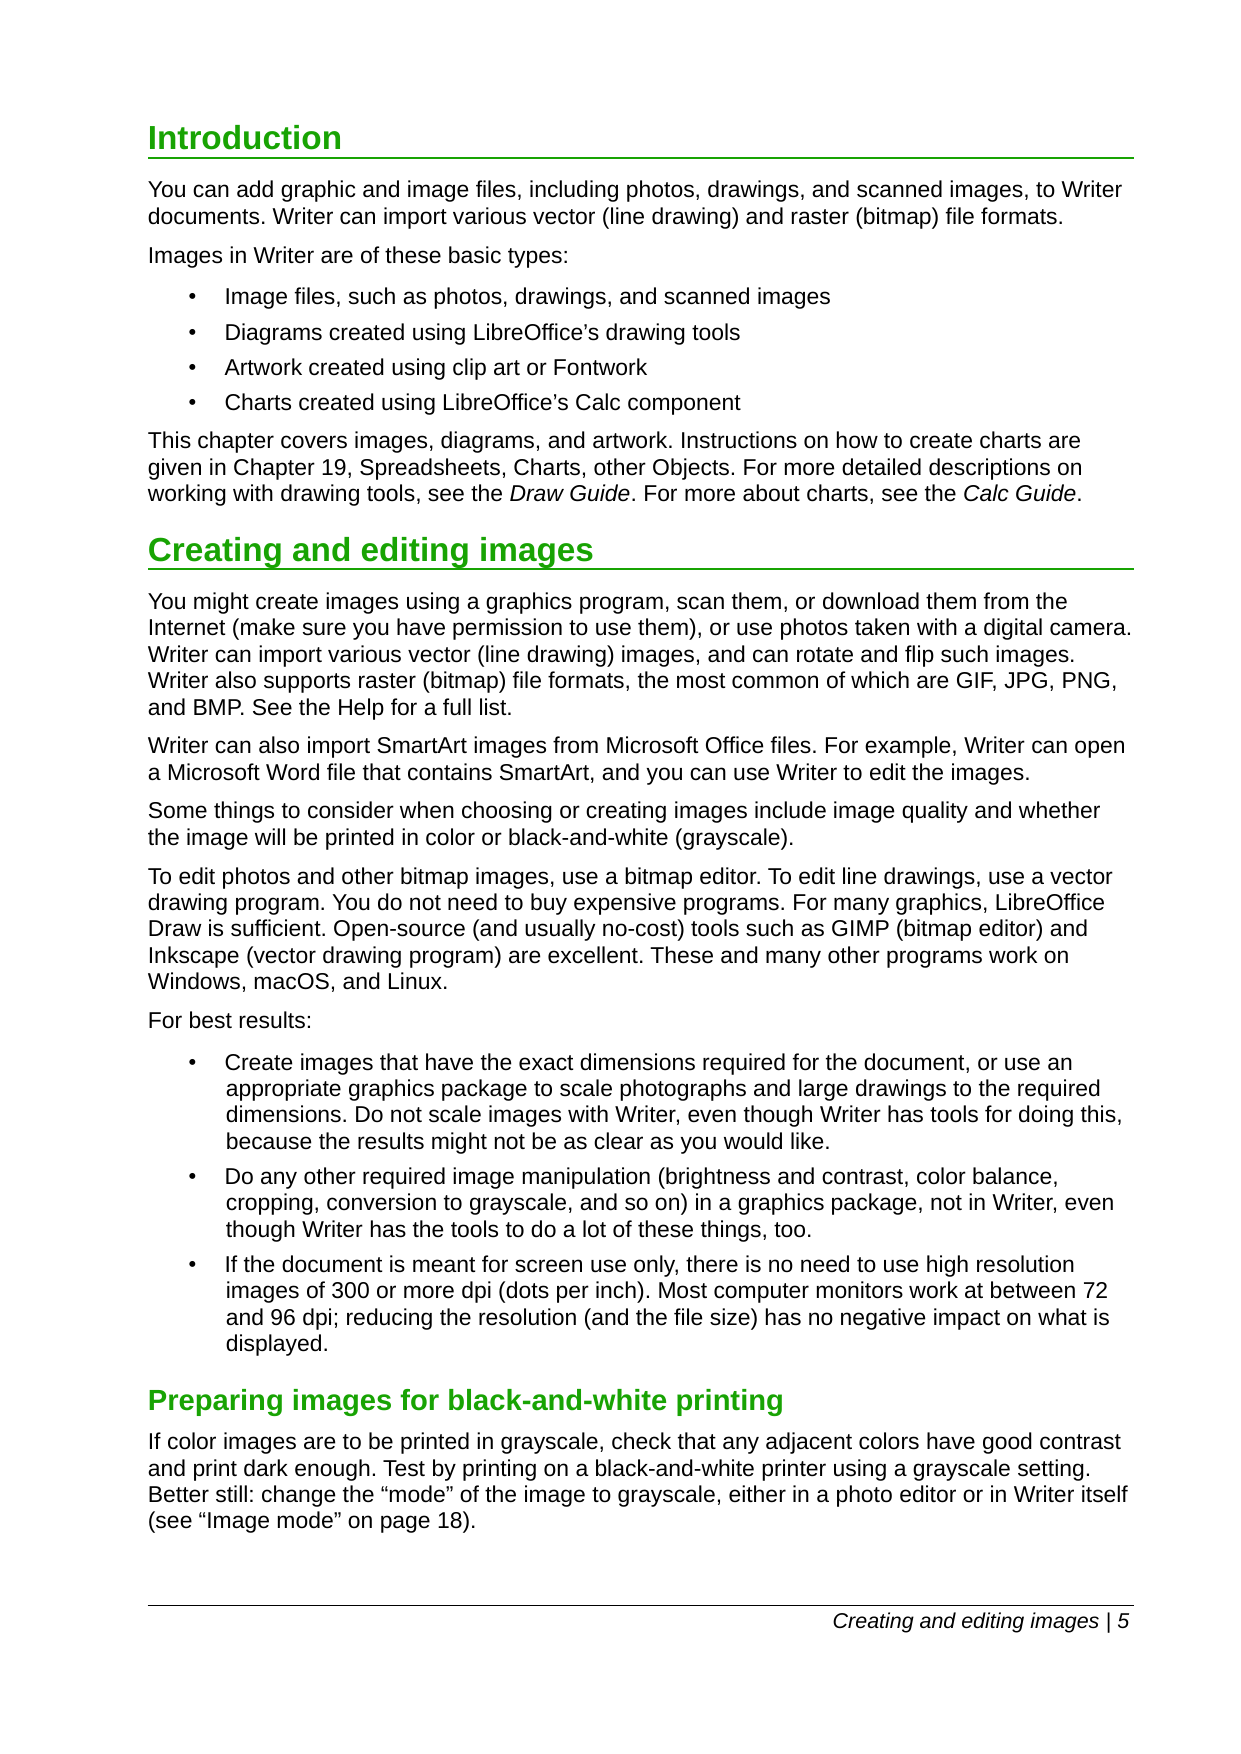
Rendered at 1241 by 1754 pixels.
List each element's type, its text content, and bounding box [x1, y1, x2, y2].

text Some things to consider when choosing or creating images include image quality and whether the image will be printed in color or black-and-white (grayscale). [148, 797, 1134, 850]
list Diagrams created using LibreOffice’s drawing tools [185, 316, 1134, 345]
text If color images are to be printed in grayscale, check that any adjacent colors have good contrast and print dark enough. Test by printing on a black-and-white printer using a grayscale setting. Better still: change the “mode” of the image to grayscale, either in a photo editor or in Writer itself (see “Image mode” on page 18). [148, 1428, 1134, 1534]
text To edit photos and other bitmap images, use a bitmap editor. To edit line drawings, use a vector drawing program. You do not need to buy expensive programs. For many graphics, LibreOffice Draw is sufficient. Open-source (and usually no‑cost) tools such as GIMP (bitmap editor) and Inkscape (vector drawing program) are excellent. These and many other programs work on Windows, macOS, and Linux. [148, 863, 1134, 994]
subtitle Preparing images for black-and-white printing [148, 1383, 1134, 1416]
list Image files, such as photos, drawings, and scanned images [185, 280, 1134, 310]
list Charts created using LibreOffice’s Calc component [185, 386, 1134, 418]
list If the document is meant for screen use only, there is no need to use high resolution images of 300 or more dpi (dots per inch). Most computer monitors work at between 72 and 96 dpi; reducing the resolution (and the file size) has no negative impact on what is displayed. [185, 1248, 1134, 1359]
text This chapter covers images, diagrams, and artwork. Instructions on how to create charts are given in Chapter 19, Spreadsheets, Charts, other Objects. For more detailed descriptions on working with drawing tools, see the Draw Guide. For more about charts, see the Calc Guide. [148, 427, 1134, 506]
subtitle Introduction [148, 118, 1134, 157]
subtitle Creating and editing images [148, 530, 1134, 568]
text Writer can also import SmartArt images from Microsoft Office files. For example, Writer can open a Microsoft Word file that contains SmartArt, and you can use Writer to edit the images. [148, 732, 1134, 785]
list For best results: [148, 1007, 1134, 1033]
list Images in Writer are of these basic types: [148, 242, 1134, 268]
list Create images that have the exact dimensions required for the document, or use an appropriate graphics package to scale photographs and large drawings to the required dimensions. Do not scale images with Writer, even though Writer has tools for doing this, because the results might not be as clear as you would like. [185, 1046, 1134, 1154]
list Artwork created using clip art or Fontwork [185, 351, 1134, 380]
text You can add graphic and image files, including photos, drawings, and scanned images, to Writer documents. Writer can import various vector (line drawing) and raster (bitmap) file formats. [148, 176, 1134, 229]
list Do any other required image manipulation (brightness and contrast, color balance, cropping, conversion to grayscale, and so on) in a graphics package, not in Writer, even though Writer has the tools to do a lot of these things, too. [185, 1160, 1134, 1242]
text You might create images using a graphics program, scan them, or download them from the Internet (make sure you have permission to use them), or use photos taken with a digital camera. Writer can import various vector (line drawing) images, and can rotate and flip such images. Writer also supports raster (bitmap) file formats, the most common of which are GIF, JPG, PNG, and BMP. See the Help for a full list. [148, 588, 1134, 720]
